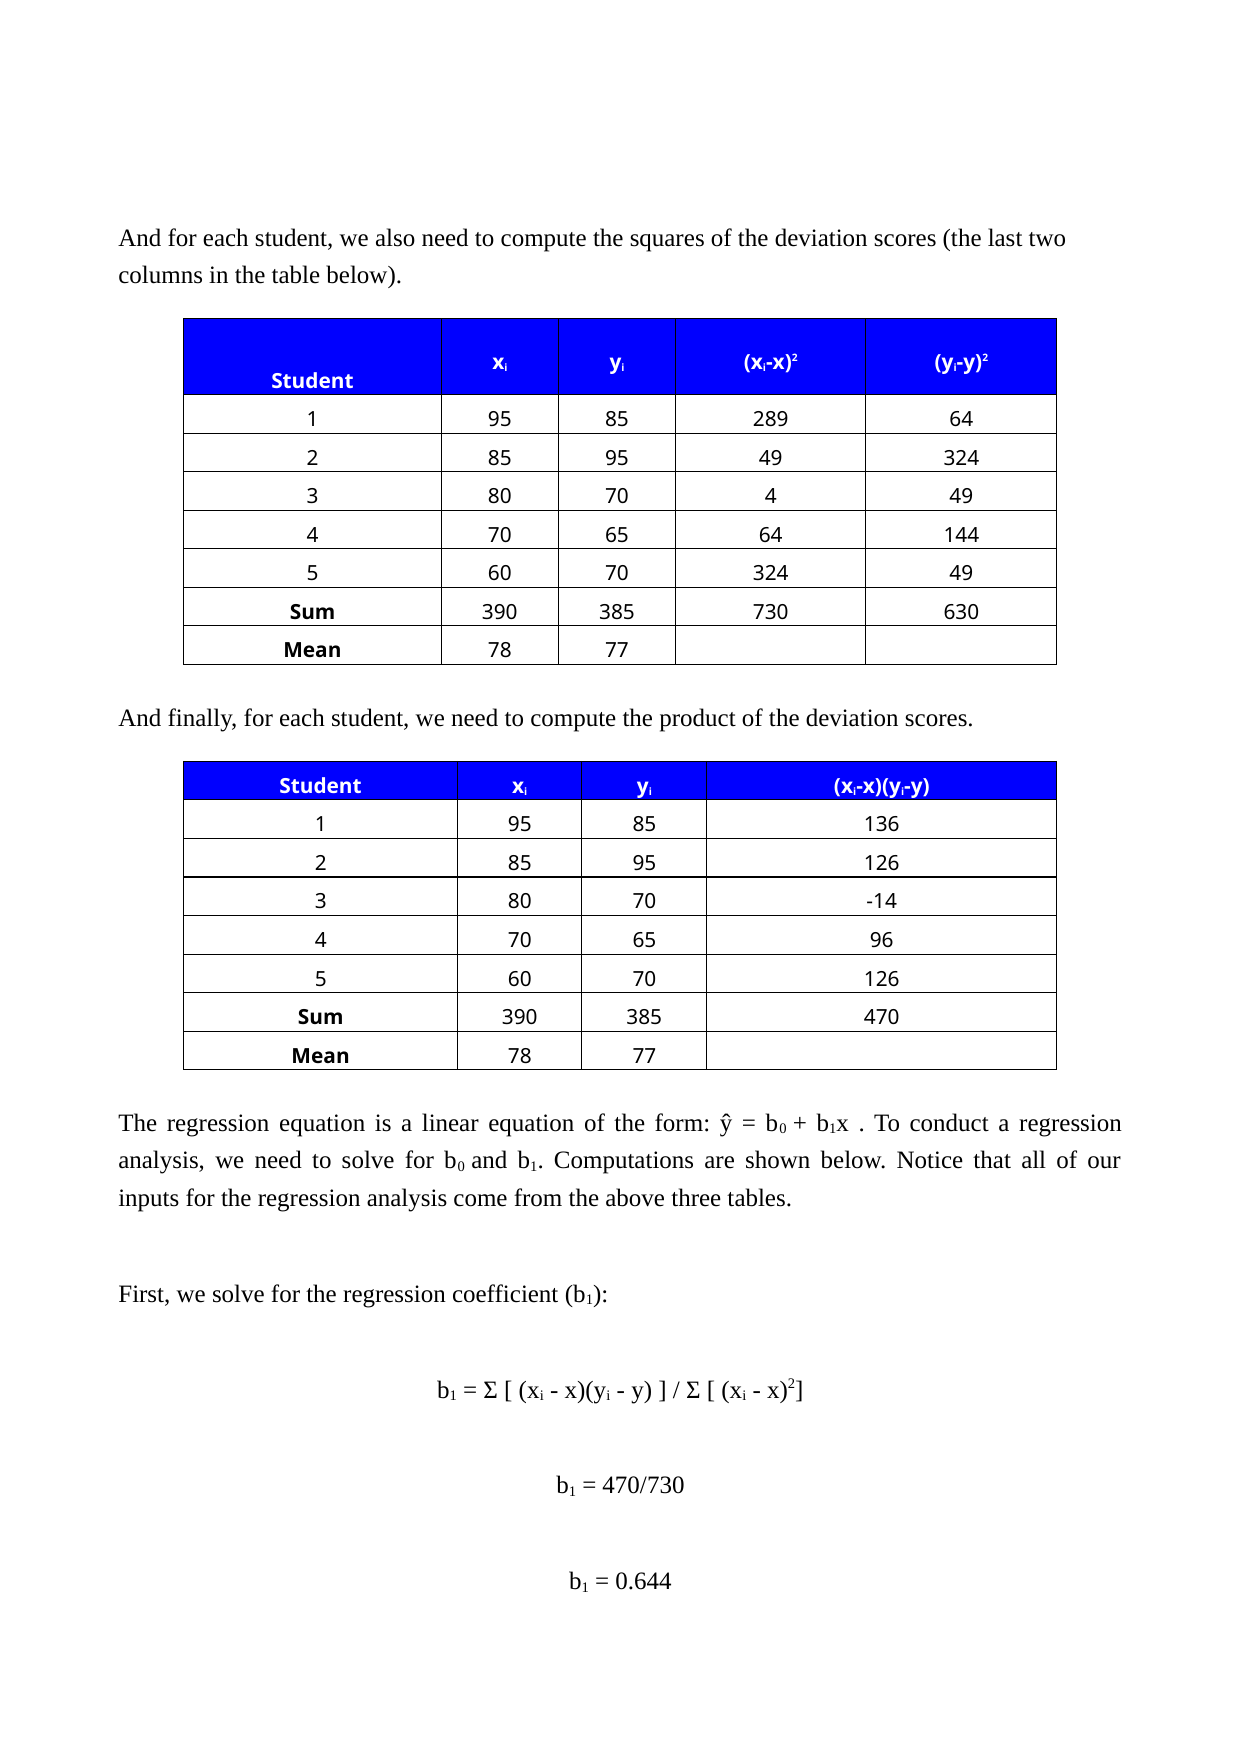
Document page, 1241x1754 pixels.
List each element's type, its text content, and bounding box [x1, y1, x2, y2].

table_cell 3 [184, 878, 457, 915]
table_cell 77 [559, 626, 675, 664]
table_cell 470 [707, 993, 1056, 1031]
table_cell 70 [458, 916, 581, 953]
table_header (yi-y)2 [866, 319, 1056, 394]
table_cell 95 [442, 395, 558, 433]
table_cell 126 [707, 839, 1056, 876]
table_cell 2 [184, 839, 457, 876]
table_cell 1 [184, 395, 441, 433]
table_cell 324 [676, 549, 865, 587]
table_cell Sum [184, 993, 457, 1031]
table_cell 85 [458, 839, 581, 876]
table_cell 65 [582, 916, 706, 953]
table_cell 390 [458, 993, 581, 1031]
table_cell 49 [676, 434, 865, 471]
table_cell 80 [458, 878, 581, 915]
table_cell 3 [184, 472, 441, 510]
table_header Student [184, 762, 457, 799]
table_header (xi-x)2 [676, 319, 865, 394]
table_cell 80 [442, 472, 558, 510]
table_cell 70 [442, 511, 558, 548]
table_cell [866, 626, 1056, 664]
table_cell 4 [184, 916, 457, 953]
table_cell [707, 1032, 1056, 1069]
table_cell 630 [866, 588, 1056, 625]
table_cell 95 [458, 800, 581, 838]
table_cell 60 [442, 549, 558, 587]
table_cell -14 [707, 878, 1056, 915]
table_header yi [582, 762, 706, 799]
table_cell 144 [866, 511, 1056, 548]
table_cell 78 [458, 1032, 581, 1069]
table_cell 70 [559, 472, 675, 510]
table_cell 5 [184, 955, 457, 992]
text b1 = 0.644 [118, 1558, 1122, 1595]
table_cell 64 [866, 395, 1056, 433]
text The regression equation is a linear equation of the form: ŷ = b0 + b1x . To conduct a regression analysis, we need to solve for b0 and b1. Computations are shown below. Notice that all of our inputs for the regression analysis come from the above three tables. [118, 1099, 1122, 1212]
table_cell [676, 626, 865, 664]
table_cell 5 [184, 549, 441, 587]
text And for each student, we also need to compute the squares of the deviation scores (the last two columns in the table below). [118, 214, 1122, 289]
table_cell 65 [559, 511, 675, 548]
table_cell 385 [582, 993, 706, 1031]
table_cell 49 [866, 549, 1056, 587]
table_cell 95 [559, 434, 675, 471]
table_cell 70 [582, 878, 706, 915]
text b1 = Σ [ (xi - x)(yi - y) ] / Σ [ (xi - x)2] [118, 1366, 1122, 1403]
table_cell 77 [582, 1032, 706, 1069]
text And finally, for each student, we need to compute the product of the deviation scores. [118, 694, 1122, 732]
table_cell 136 [707, 800, 1056, 838]
table_cell 289 [676, 395, 865, 433]
table_cell 390 [442, 588, 558, 625]
table_cell 64 [676, 511, 865, 548]
table_header xi [458, 762, 581, 799]
table_header yi [559, 319, 675, 394]
table_cell 126 [707, 955, 1056, 992]
table_cell 60 [458, 955, 581, 992]
table_cell 324 [866, 434, 1056, 471]
table_cell 85 [559, 395, 675, 433]
table_cell 70 [582, 955, 706, 992]
table_cell 96 [707, 916, 1056, 953]
table_cell 385 [559, 588, 675, 625]
table_cell 85 [442, 434, 558, 471]
table_cell 730 [676, 588, 865, 625]
table_cell 85 [582, 800, 706, 838]
table_cell 49 [866, 472, 1056, 510]
table_header (xi-x)(yi-y) [707, 762, 1056, 799]
table_cell Mean [184, 1032, 457, 1069]
table_cell 2 [184, 434, 441, 471]
table_cell Sum [184, 588, 441, 625]
table_cell 4 [676, 472, 865, 510]
table_cell 70 [559, 549, 675, 587]
table_cell 95 [582, 839, 706, 876]
table_header xi [442, 319, 558, 394]
text First, we solve for the regression coefficient (b1): [118, 1270, 1122, 1308]
table_cell 4 [184, 511, 441, 548]
table_cell 1 [184, 800, 457, 838]
table_header Student [184, 319, 441, 394]
table_cell 78 [442, 626, 558, 664]
text b1 = 470/730 [118, 1462, 1122, 1499]
table_cell Mean [184, 626, 441, 664]
